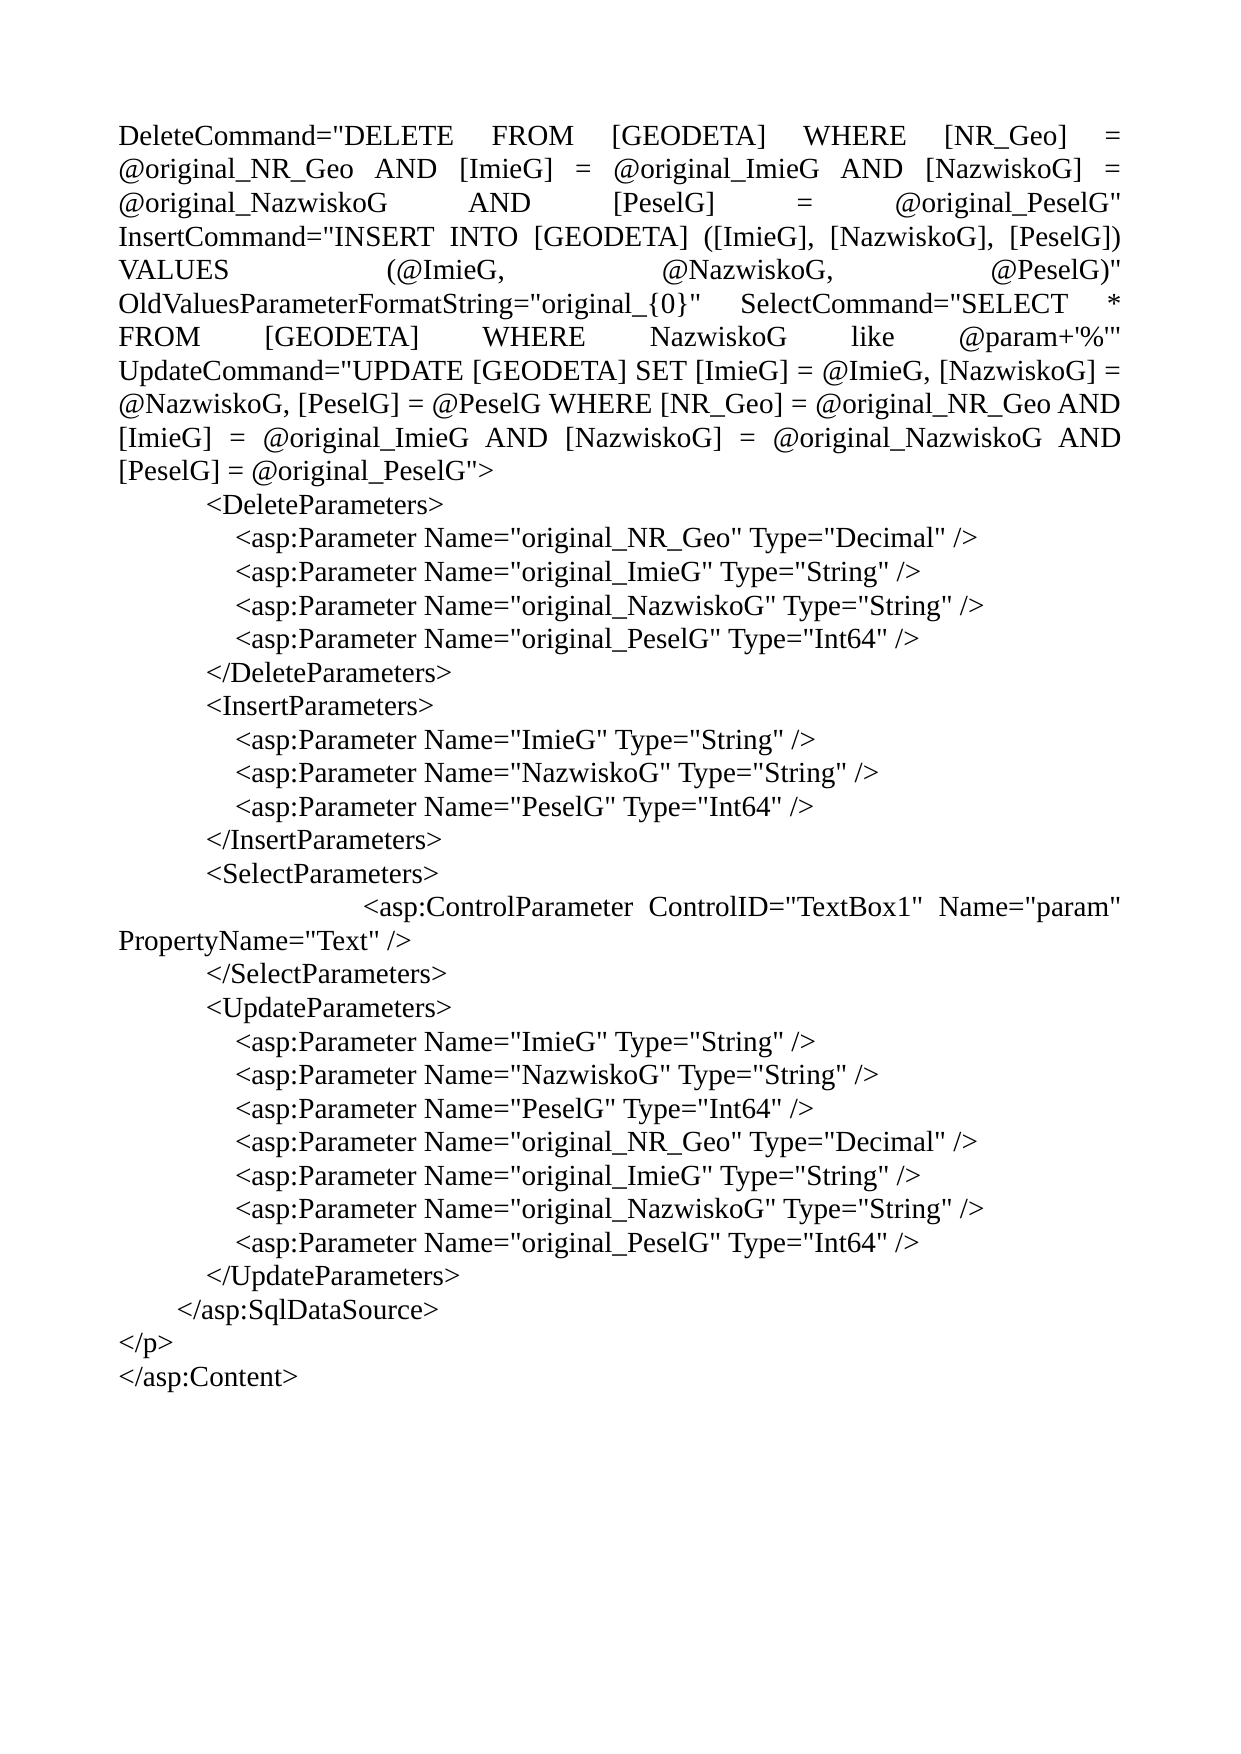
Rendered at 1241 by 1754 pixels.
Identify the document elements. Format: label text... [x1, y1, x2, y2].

text <asp:Parameter Name="original_NR_Geo" Type="Decimal" /> [118, 1124, 1122, 1158]
text DeleteCommand="DELETE FROM [GEODETA] WHERE [NR_Geo] = @original_NR_Geo AND [ImieG] = @original_ImieG AND [NazwiskoG] = @original_NazwiskoG AND [PeselG] = @original_PeselG" InsertCommand="INSERT INTO [GEODETA] ([ImieG], [NazwiskoG], [PeselG]) VALUES (@ImieG, @NazwiskoG, @PeselG)" OldValuesParameterFormatString="original_{0}" SelectCommand="SELECT * FROM [GEODETA] WHERE NazwiskoG like @param+'%'" UpdateCommand="UPDATE [GEODETA] SET [ImieG] = @ImieG, [NazwiskoG] = @NazwiskoG, [PeselG] = @PeselG WHERE [NR_Geo] = @original_NR_Geo AND [ImieG] = @original_ImieG AND [NazwiskoG] = @original_NazwiskoG AND [PeselG] = @original_PeselG"> [118, 118, 1122, 487]
text <DeleteParameters> [118, 487, 1122, 521]
text <asp:Parameter Name="ImieG" Type="String" /> [118, 1024, 1122, 1057]
text <asp:Parameter Name="NazwiskoG" Type="String" /> [118, 1057, 1122, 1091]
text </asp:Content> [118, 1359, 1122, 1393]
text </DeleteParameters> [118, 655, 1122, 688]
text <asp:Parameter Name="original_NazwiskoG" Type="String" /> [118, 588, 1122, 621]
text </UpdateParameters> [118, 1258, 1122, 1292]
text <asp:Parameter Name="PeselG" Type="Int64" /> [118, 789, 1122, 822]
text <asp:Parameter Name="original_ImieG" Type="String" /> [118, 1158, 1122, 1191]
text <asp:Parameter Name="original_PeselG" Type="Int64" /> [118, 621, 1122, 655]
text </SelectParameters> [118, 957, 1122, 990]
text <asp:Parameter Name="ImieG" Type="String" /> [118, 722, 1122, 755]
text <asp:Parameter Name="NazwiskoG" Type="String" /> [118, 755, 1122, 789]
text <asp:Parameter Name="PeselG" Type="Int64" /> [118, 1091, 1122, 1124]
text <asp:Parameter Name="original_PeselG" Type="Int64" /> [118, 1225, 1122, 1258]
text </p> [118, 1326, 1122, 1359]
text <InsertParameters> [118, 688, 1122, 722]
text <SelectParameters> [118, 856, 1122, 889]
text <asp:Parameter Name="original_ImieG" Type="String" /> [118, 554, 1122, 588]
text <UpdateParameters> [118, 990, 1122, 1024]
text </asp:SqlDataSource> [118, 1292, 1122, 1326]
text </InsertParameters> [118, 822, 1122, 856]
text <asp:ControlParameter ControlID="TextBox1" Name="param" PropertyName="Text" /> [118, 889, 1122, 957]
text <asp:Parameter Name="original_NR_Geo" Type="Decimal" /> [118, 521, 1122, 554]
text <asp:Parameter Name="original_NazwiskoG" Type="String" /> [118, 1191, 1122, 1225]
